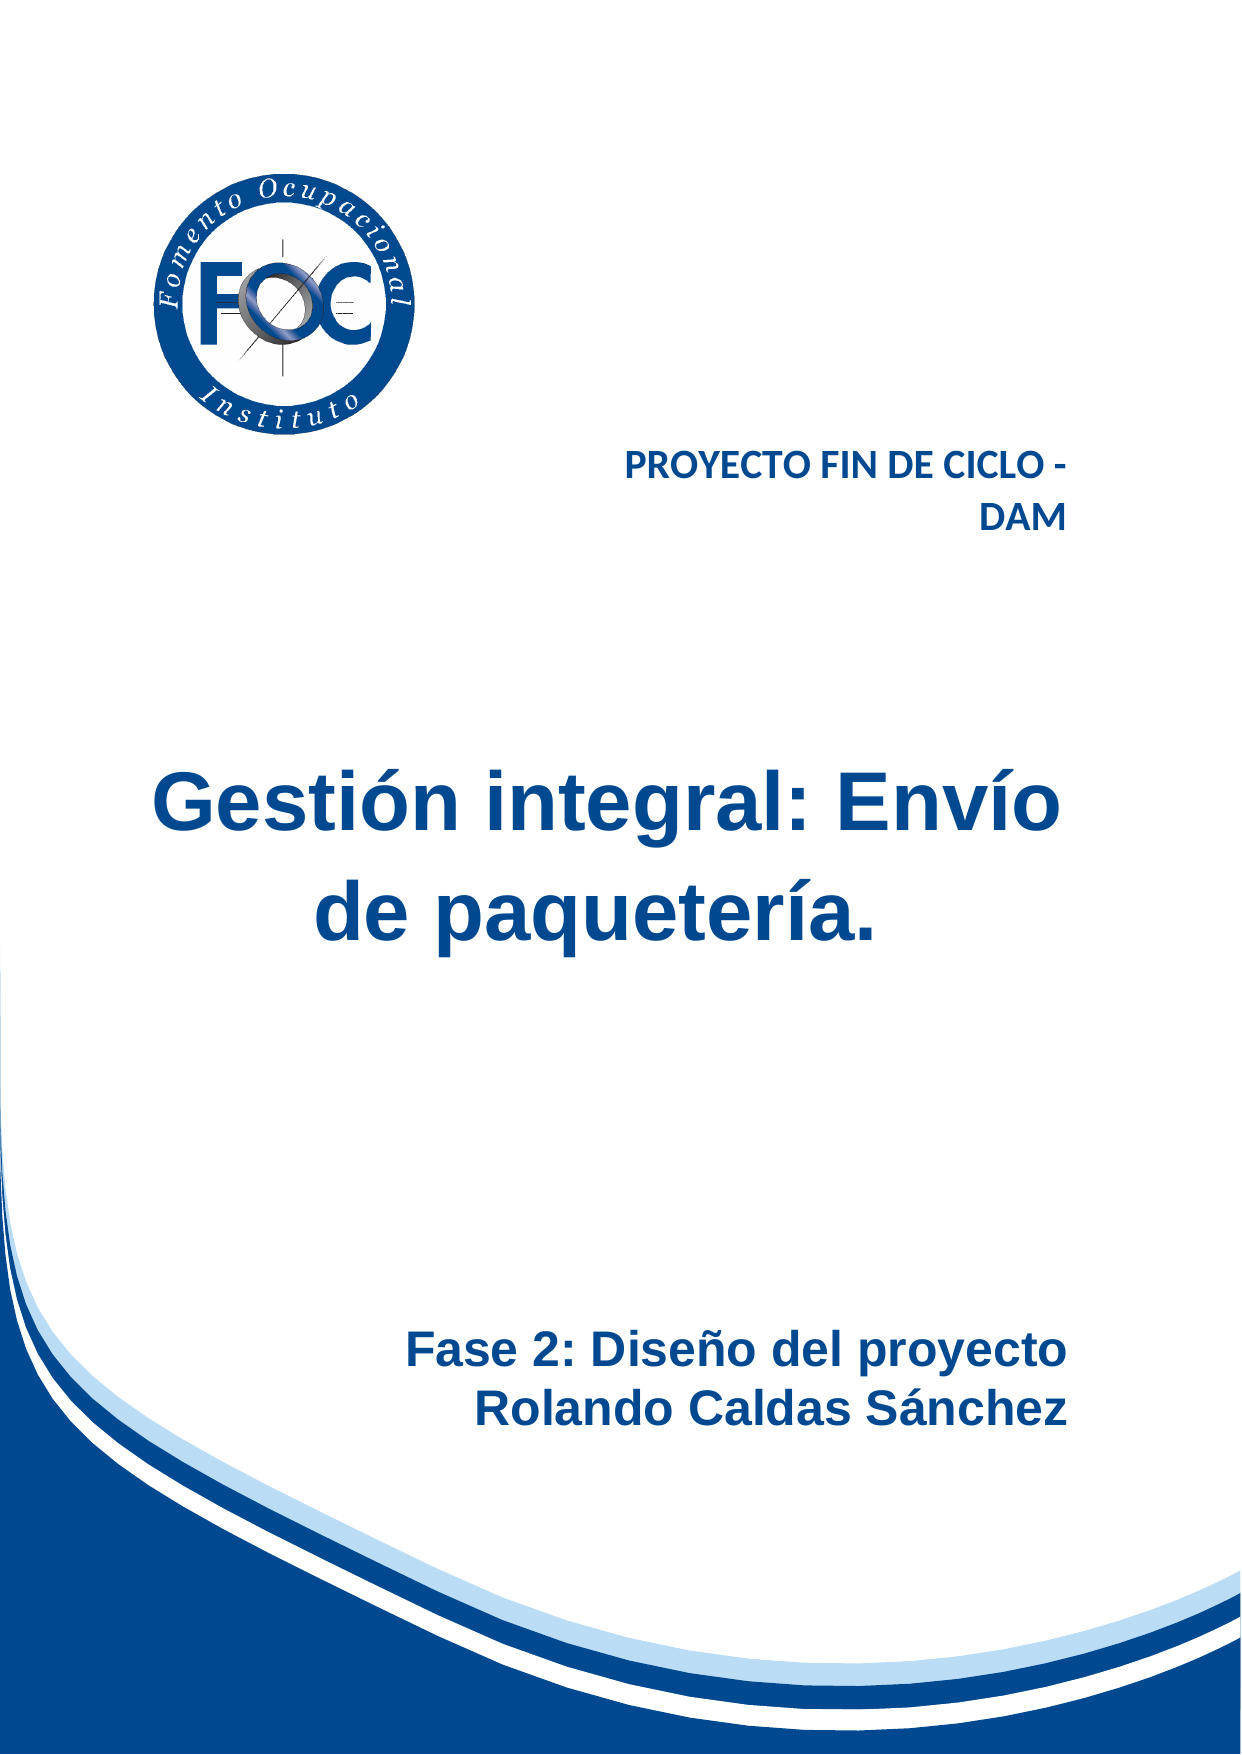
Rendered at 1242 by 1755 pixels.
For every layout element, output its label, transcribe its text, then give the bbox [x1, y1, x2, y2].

picture [151, 172, 417, 437]
text Proyecto FIN DE CICLO - DAM [583, 436, 1067, 541]
text Gestión integral: Envío de paquetería. [139, 740, 1074, 961]
text Rolando Caldas Sánchez [154, 1377, 1069, 1436]
text Fase 2: Diseño del proyecto [154, 1318, 1069, 1377]
